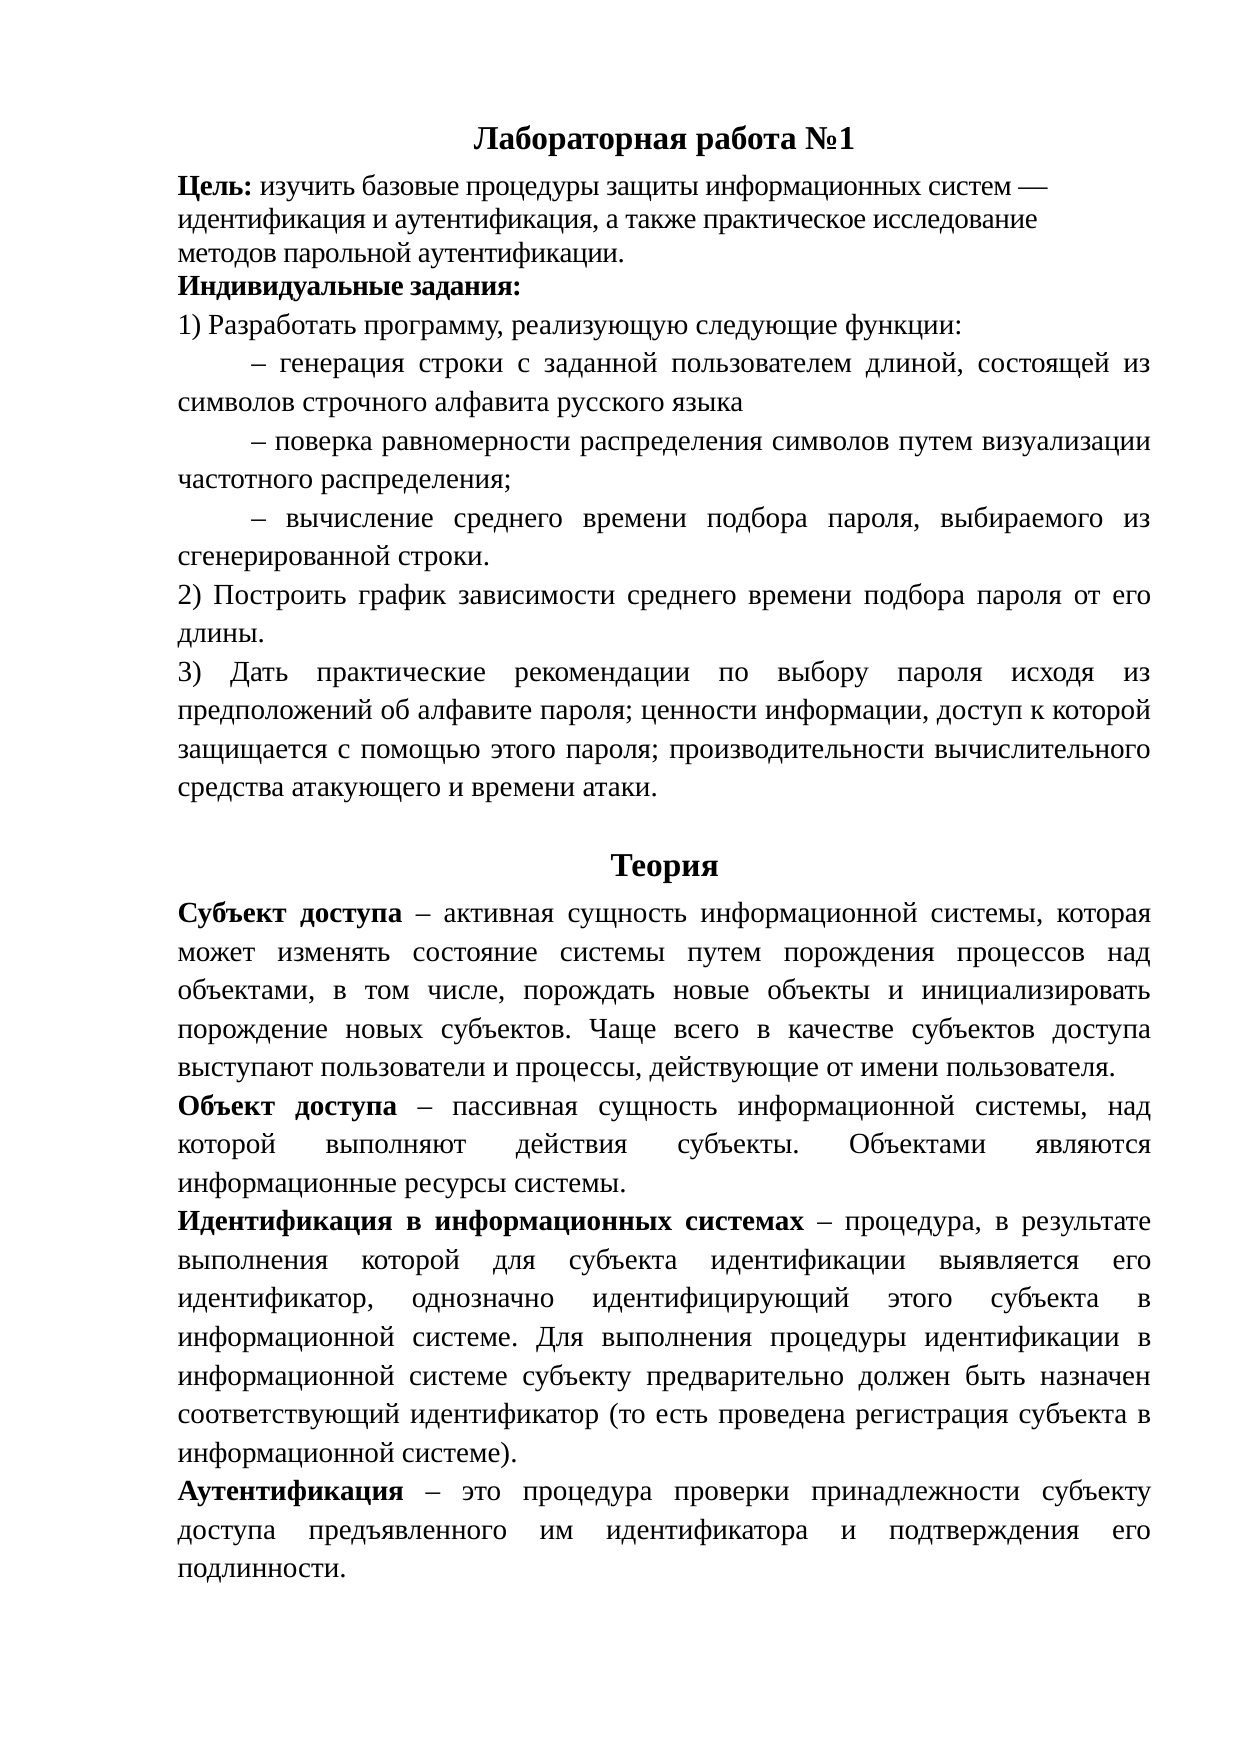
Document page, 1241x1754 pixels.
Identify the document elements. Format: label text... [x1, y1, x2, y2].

text Цель: изучить базовые процедуры защиты информационных систем —идентификация и аутентификация, а также практическое исследование методов парольной аутентификации. [177, 168, 1054, 268]
text – вычисление среднего времени подбора пароля, выбираемого из сгенерированной строки. [177, 500, 1152, 572]
text Идентификация в информационных системах – процедура, в результате выполнения которой для субъекта идентификации выявляется его идентификатор, однозначно идентифицирующий этого субъекта в информационной системе. Для выполнения процедуры идентификации в информационной системе субъекту предварительно должен быть назначен соответствующий идентификатор (то есть проведена регистрация субъекта в информационной системе). [177, 1203, 1152, 1468]
text – поверка равномерности распределения символов путем визуализации частотного распределения; [177, 423, 1152, 495]
text 3) Дать практические рекомендации по выбору пароля исходя из предположений об алфавите пароля; ценности информации, доступ к которой защищается с помощью этого пароля; производительности вычислительного средства атакующего и времени атаки. [177, 654, 1152, 803]
text Субъект доступа – активная сущность информационной системы, которая может изменять состояние системы путем порождения процессов над объектами, в том числе, порождать новые объекты и инициализировать порождение новых субъектов. Чаще всего в качестве субъектов доступа выступают пользователи и процессы, действующие от имени пользователя. [177, 895, 1152, 1083]
subtitle Теория [177, 846, 1152, 884]
text Аутентификация – это процедура проверки принадлежности субъекту доступа предъявленного им идентификатора и подтверждения его подлинности. [177, 1473, 1152, 1584]
text Индивидуальные задания: [177, 268, 1152, 302]
text 1) Разработать программу, реализующую следующие функции: [177, 307, 1152, 341]
text Объект доступа – пассивная сущность информационной системы, над которой выполняют действия субъекты. Объектами являются информационные ресурсы системы. [177, 1088, 1152, 1198]
text 2) Построить график зависимости среднего времени подбора пароля от его длины. [177, 577, 1152, 649]
text – генерация строки с заданной пользователем длиной, состоящей из символов строчного алфавита русского языка [177, 346, 1152, 418]
subtitle Лабораторная работа №1 [177, 118, 1152, 156]
